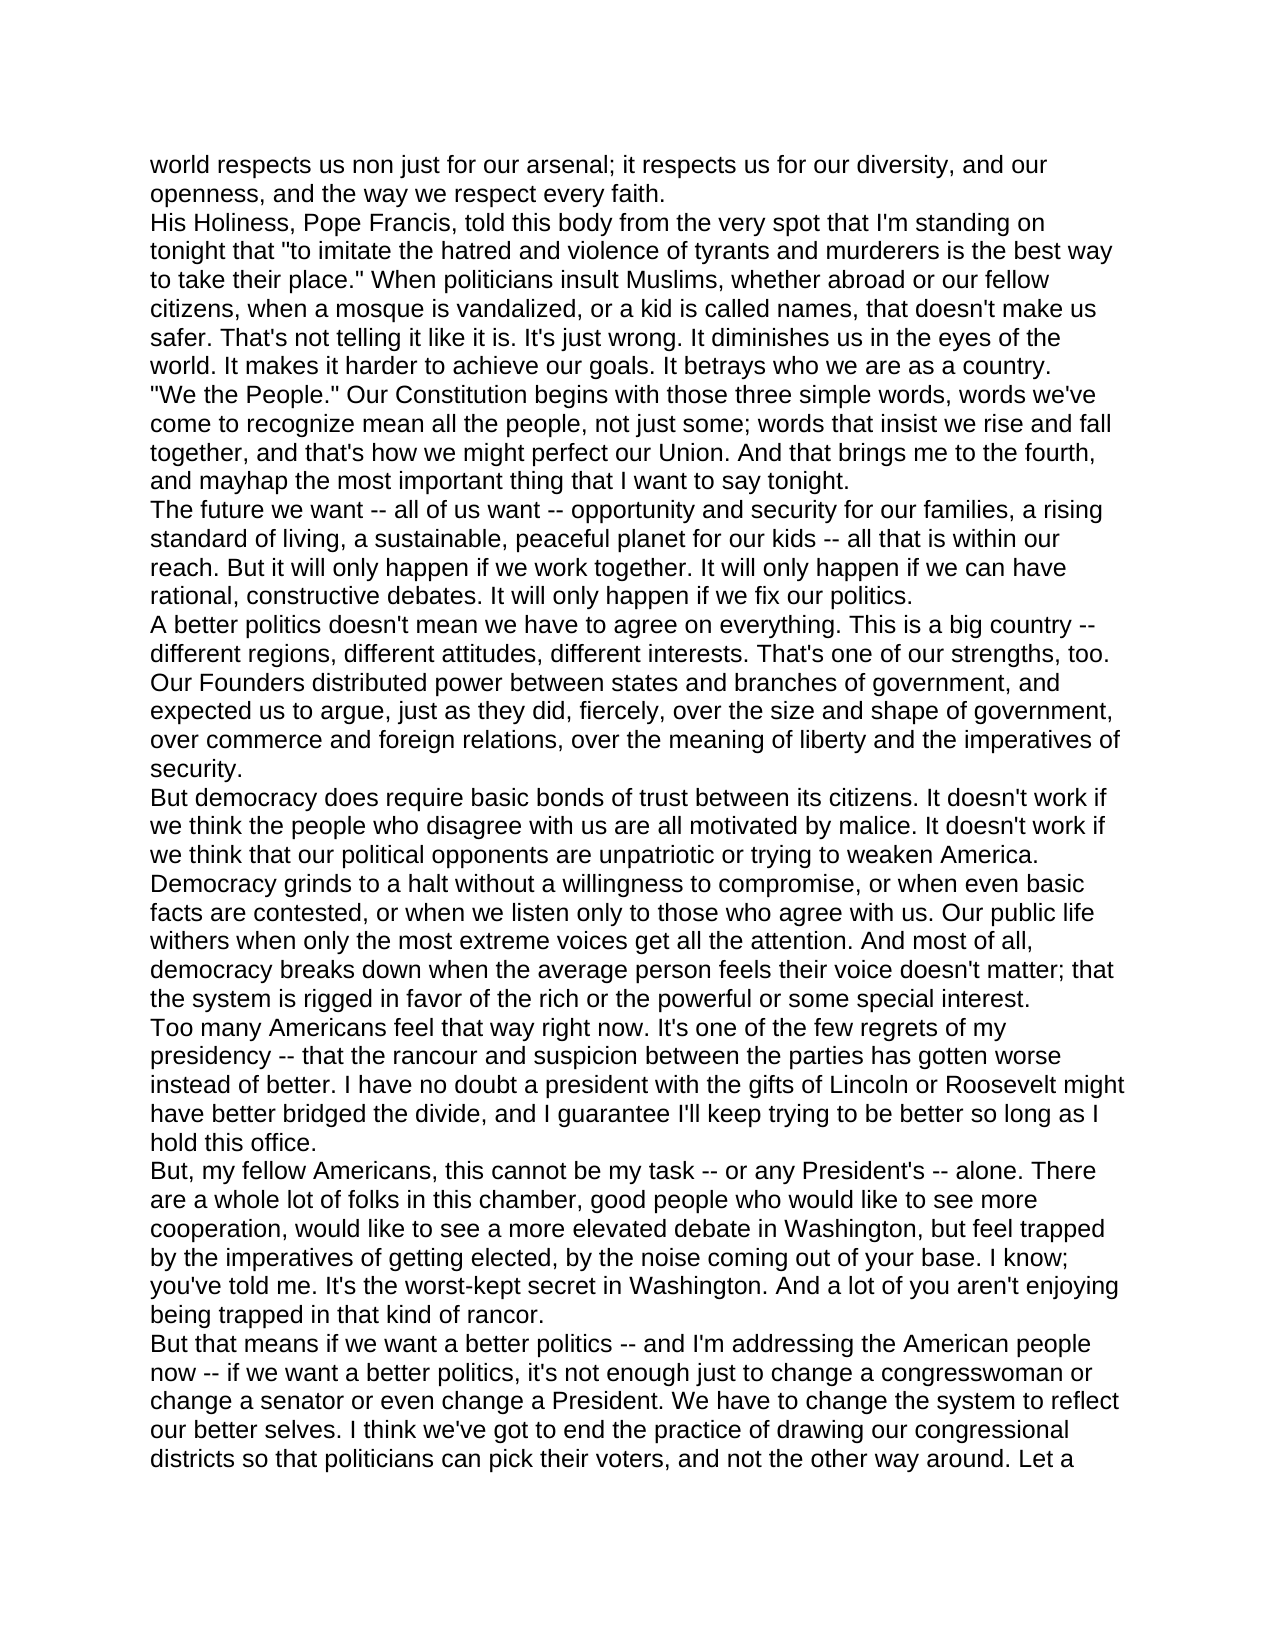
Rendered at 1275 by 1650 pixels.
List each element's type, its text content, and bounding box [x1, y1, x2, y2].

text But, my fellow Americans, this cannot be my task -- or any President's -- alone. There are a whole lot of folks in this chamber, good people who would like to see more cooperation, would like to see a more elevated debate in Washington, but feel trapped by the imperatives of getting elected, by the noise coming out of your base. I know; you've told me. It's the worst-kept secret in Washington. And a lot of you aren't enjoying being trapped in that kind of rancor. [150, 1156, 1125, 1329]
text His Holiness, Pope Francis, told this body from the very spot that I'm standing on tonight that "to imitate the hatred and violence of tyrants and murderers is the best way to take their place." When politicians insult Muslims, whether abroad or our fellow citizens, when a mosque is vandalized, or a kid is called names, that doesn't make us safer. That's not telling it like it is. It's just wrong. It diminishes us in the eyes of the world. It makes it harder to achieve our goals. It betrays who we are as a country. [150, 207, 1125, 380]
text "We the People." Our Constitution begins with those three simple words, words we've come to recognize mean all the people, not just some; words that insist we rise and fall together, and that's how we might perfect our Union. And that brings me to the fourth, and mayhap the most important thing that I want to say tonight. [150, 380, 1125, 495]
text But democracy does require basic bonds of trust between its citizens. It doesn't work if we think the people who disagree with us are all motivated by malice. It doesn't work if we think that our political opponents are unpatriotic or trying to weaken America. Democracy grinds to a halt without a willingness to compromise, or when even basic facts are contested, or when we listen only to those who agree with us. Our public life withers when only the most extreme voices get all the attention. And most of all, democracy breaks down when the average person feels their voice doesn't matter; that the system is rigged in favor of the rich or the powerful or some special interest. [150, 782, 1125, 1012]
text But that means if we want a better politics -- and I'm addressing the American people now -- if we want a better politics, it's not enough just to change a congresswoman or change a senator or even change a President. We have to change the system to reflect our better selves. I think we've got to end the practice of drawing our congressional districts so that politicians can pick their voters, and not the other way around. Let a [150, 1329, 1125, 1472]
text The future we want -- all of us want -- opportunity and security for our families, a rising standard of living, a sustainable, peaceful planet for our kids -- all that is within our reach. But it will only happen if we work together. It will only happen if we can have rational, constructive debates. It will only happen if we fix our politics. [150, 495, 1125, 610]
text world respects us non just for our arsenal; it respects us for our diversity, and our openness, and the way we respect every faith. [150, 150, 1125, 207]
text A better politics doesn't mean we have to agree on everything. This is a big country -- different regions, different attitudes, different interests. That's one of our strengths, too. Our Founders distributed power between states and branches of government, and expected us to argue, just as they did, fiercely, over the size and shape of government, over commerce and foreign relations, over the meaning of liberty and the imperatives of security. [150, 610, 1125, 782]
text Too many Americans feel that way right now. It's one of the few regrets of my presidency -- that the rancour and suspicion between the parties has gotten worse instead of better. I have no doubt a president with the gifts of Lincoln or Roosevelt might have better bridged the divide, and I guarantee I'll keep trying to be better so long as I hold this office. [150, 1012, 1125, 1156]
